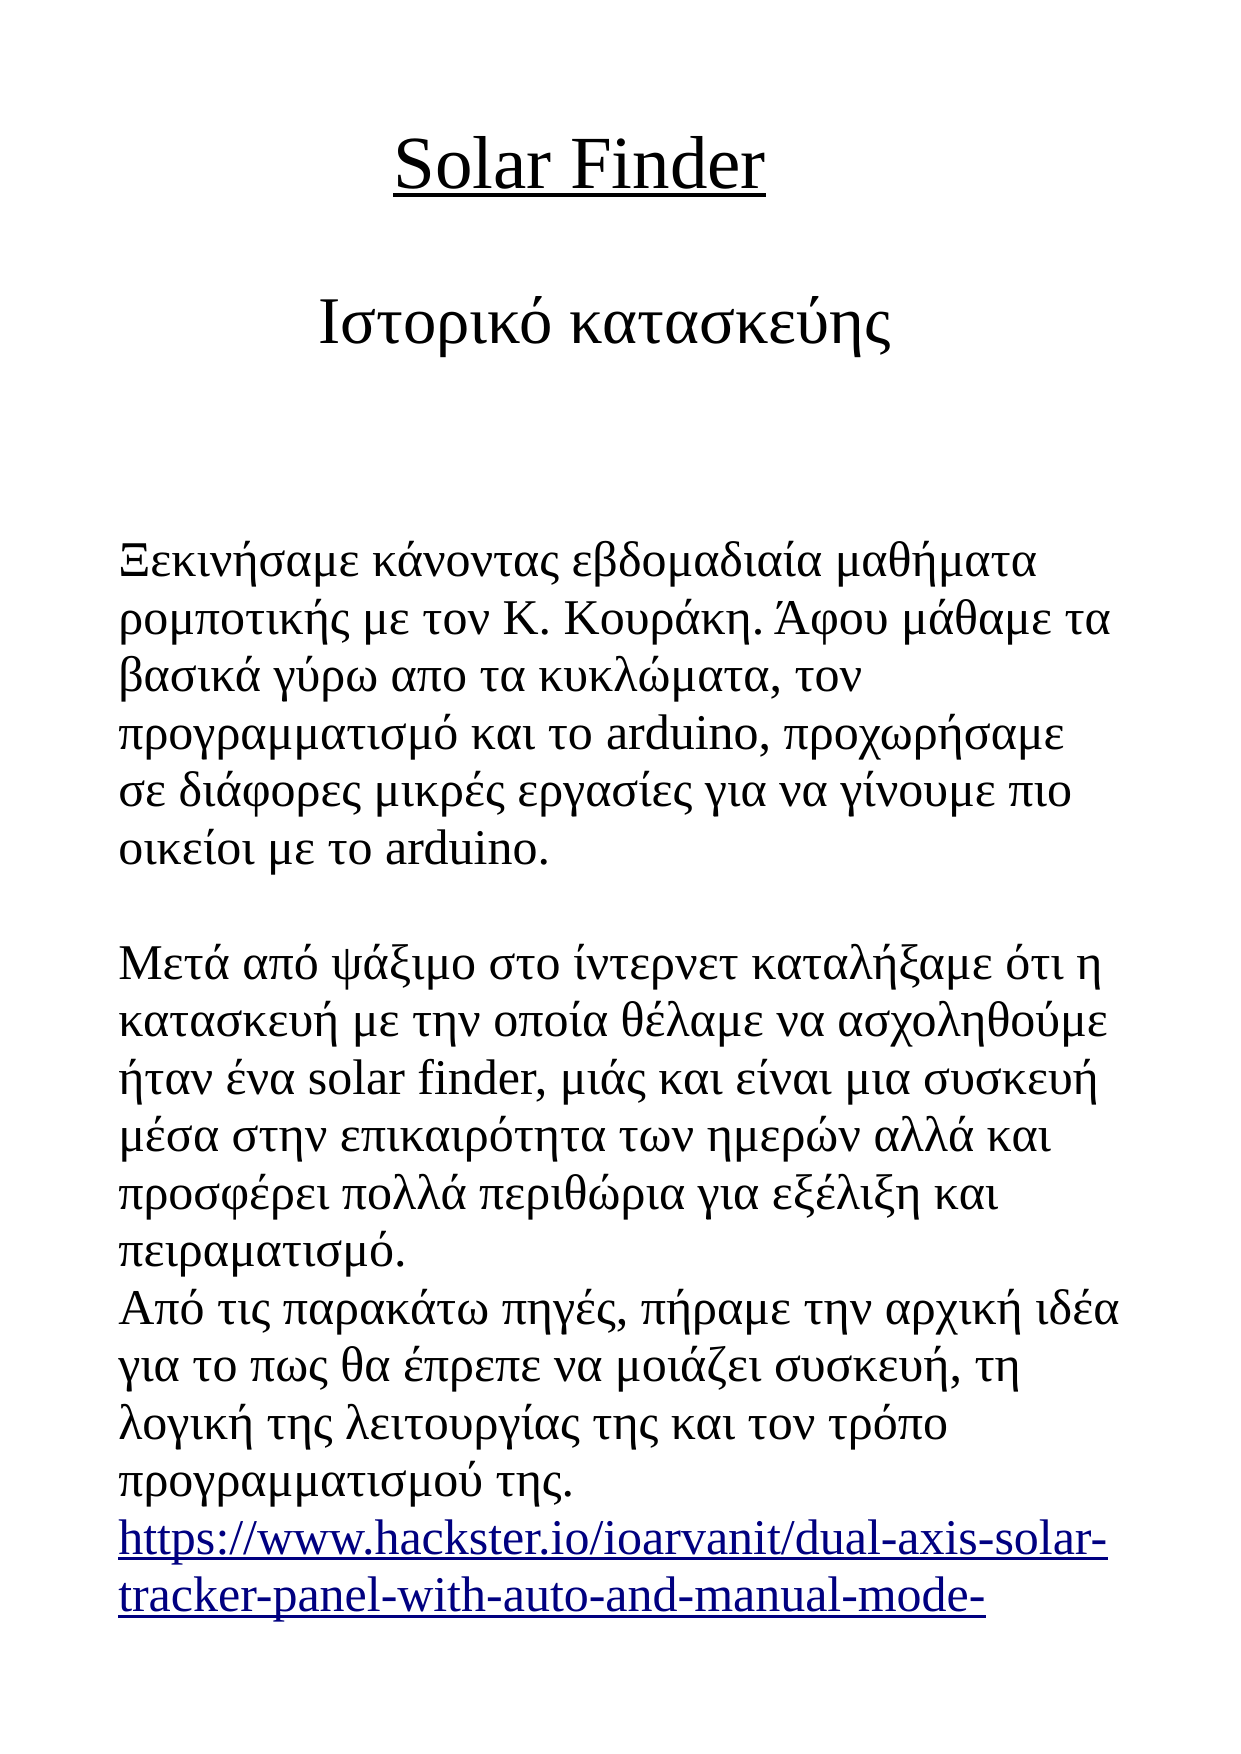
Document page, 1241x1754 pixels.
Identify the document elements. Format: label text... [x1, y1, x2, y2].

text https://www.hackster.io/ioarvanit/dual-axis-solar-tracker-panel-with-auto-and-manual-mode- [118, 1508, 1122, 1623]
text Από τις παρακάτω πηγές, πήραμε την αρχική ιδέα για το πως θα έπρεπε να μοιάζει συσκευή, τη λογική της λειτουργίας της και τον τρόπο προγραμματισμού της. [118, 1278, 1122, 1508]
text Solar Finder [118, 118, 1122, 204]
text Ιστορικό κατασκεύης [118, 281, 1122, 358]
text Ξεκινήσαμε κάνοντας εβδομαδιαία μαθήματα ρομποτικής με τον Κ. Κουράκη. Άφου μάθαμε τα βασικά γύρω απο τα κυκλώματα, τον προγραμματισμό και το arduino, προχωρήσαμε σε διάφορες μικρές εργασίες για να γίνουμε πιο οικείοι με το arduino. [118, 530, 1122, 875]
text Μετά από ψάξιμο στο ίντερνετ καταλήξαμε ότι η κατασκευή με την οποία θέλαμε να ασχοληθούμε ήταν ένα solar finder, μιάς και είναι μια συσκευή μέσα στην επικαιρότητα των ημερών αλλά και προσφέρει πολλά περιθώρια για εξέλιξη και πειραματισμό. [118, 933, 1122, 1278]
